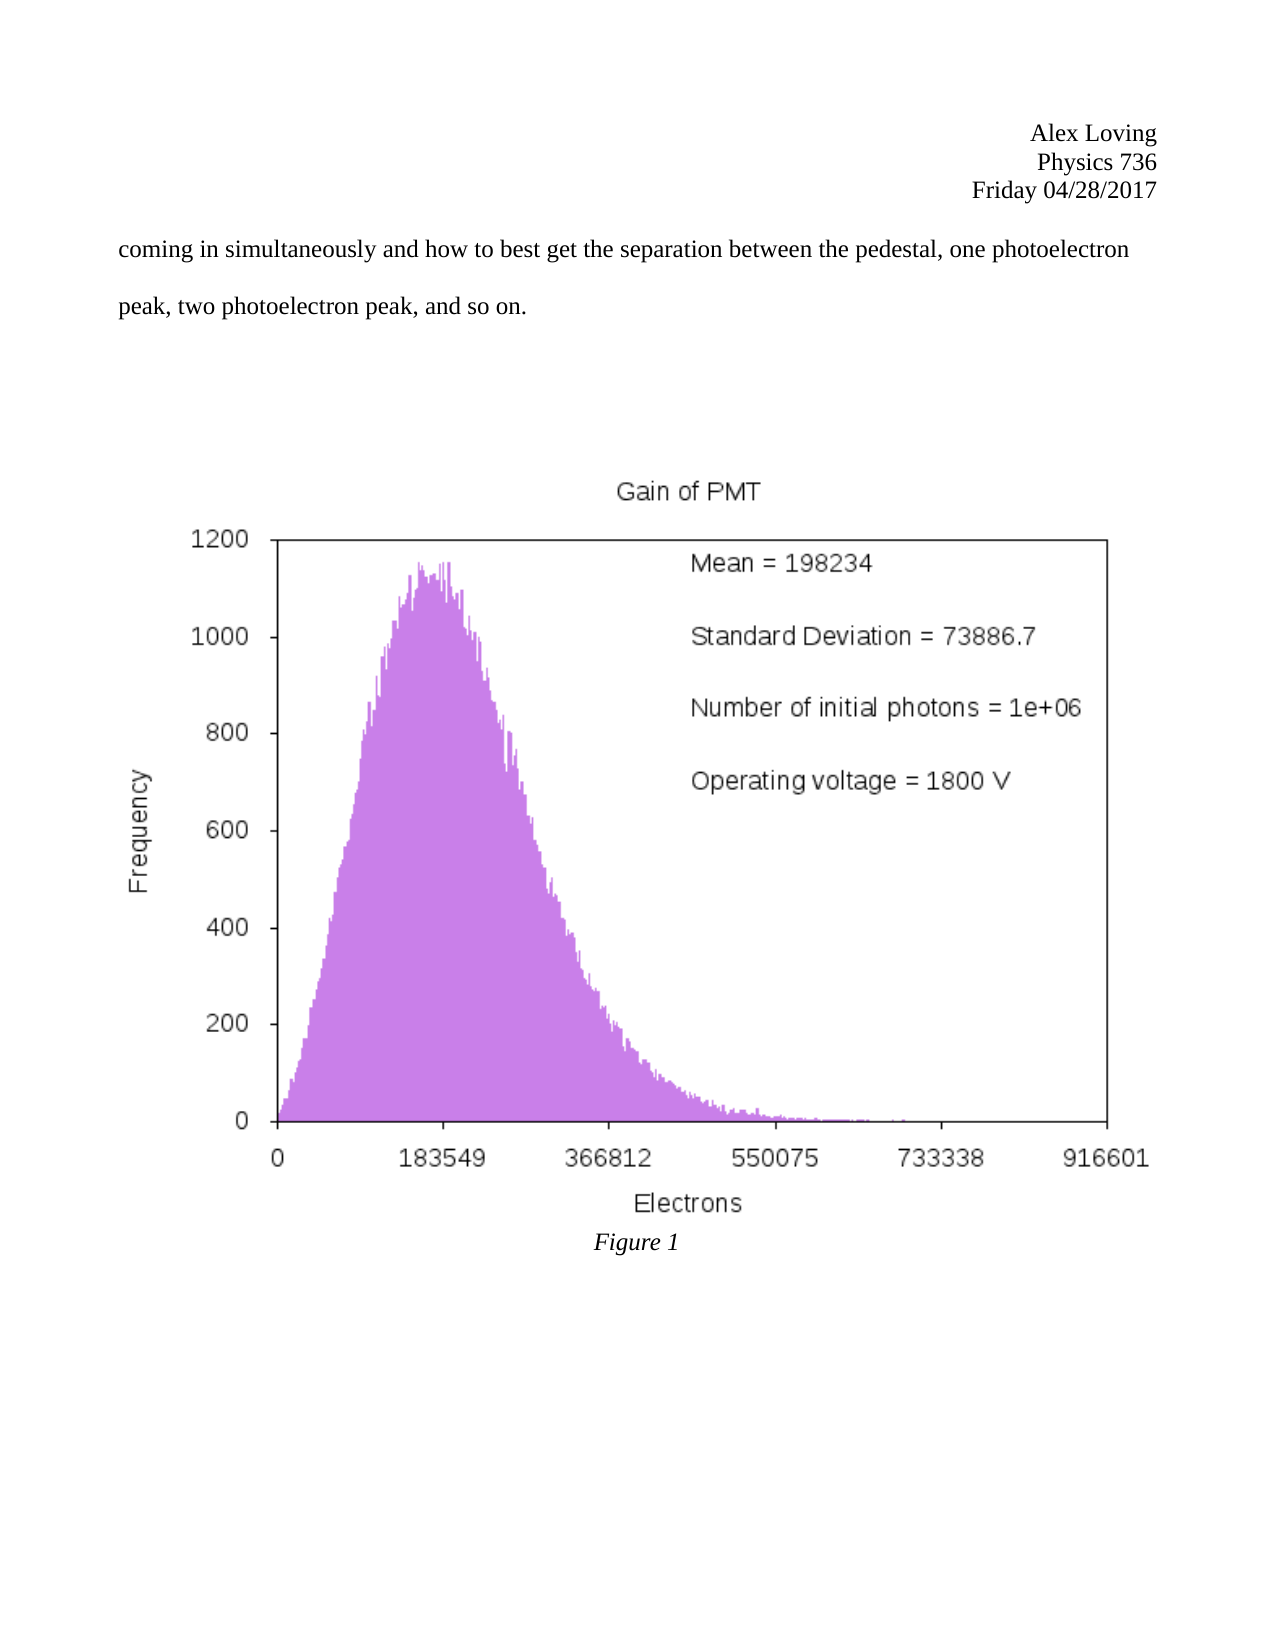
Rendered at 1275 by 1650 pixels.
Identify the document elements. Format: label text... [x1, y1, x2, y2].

text Figure 1 [118, 1227, 1157, 1255]
picture [118, 447, 1157, 1227]
text coming in simultaneously and how to best get the separation between the pedestal, one photoelectron peak, two photoelectron peak, and so on. [118, 234, 1157, 320]
